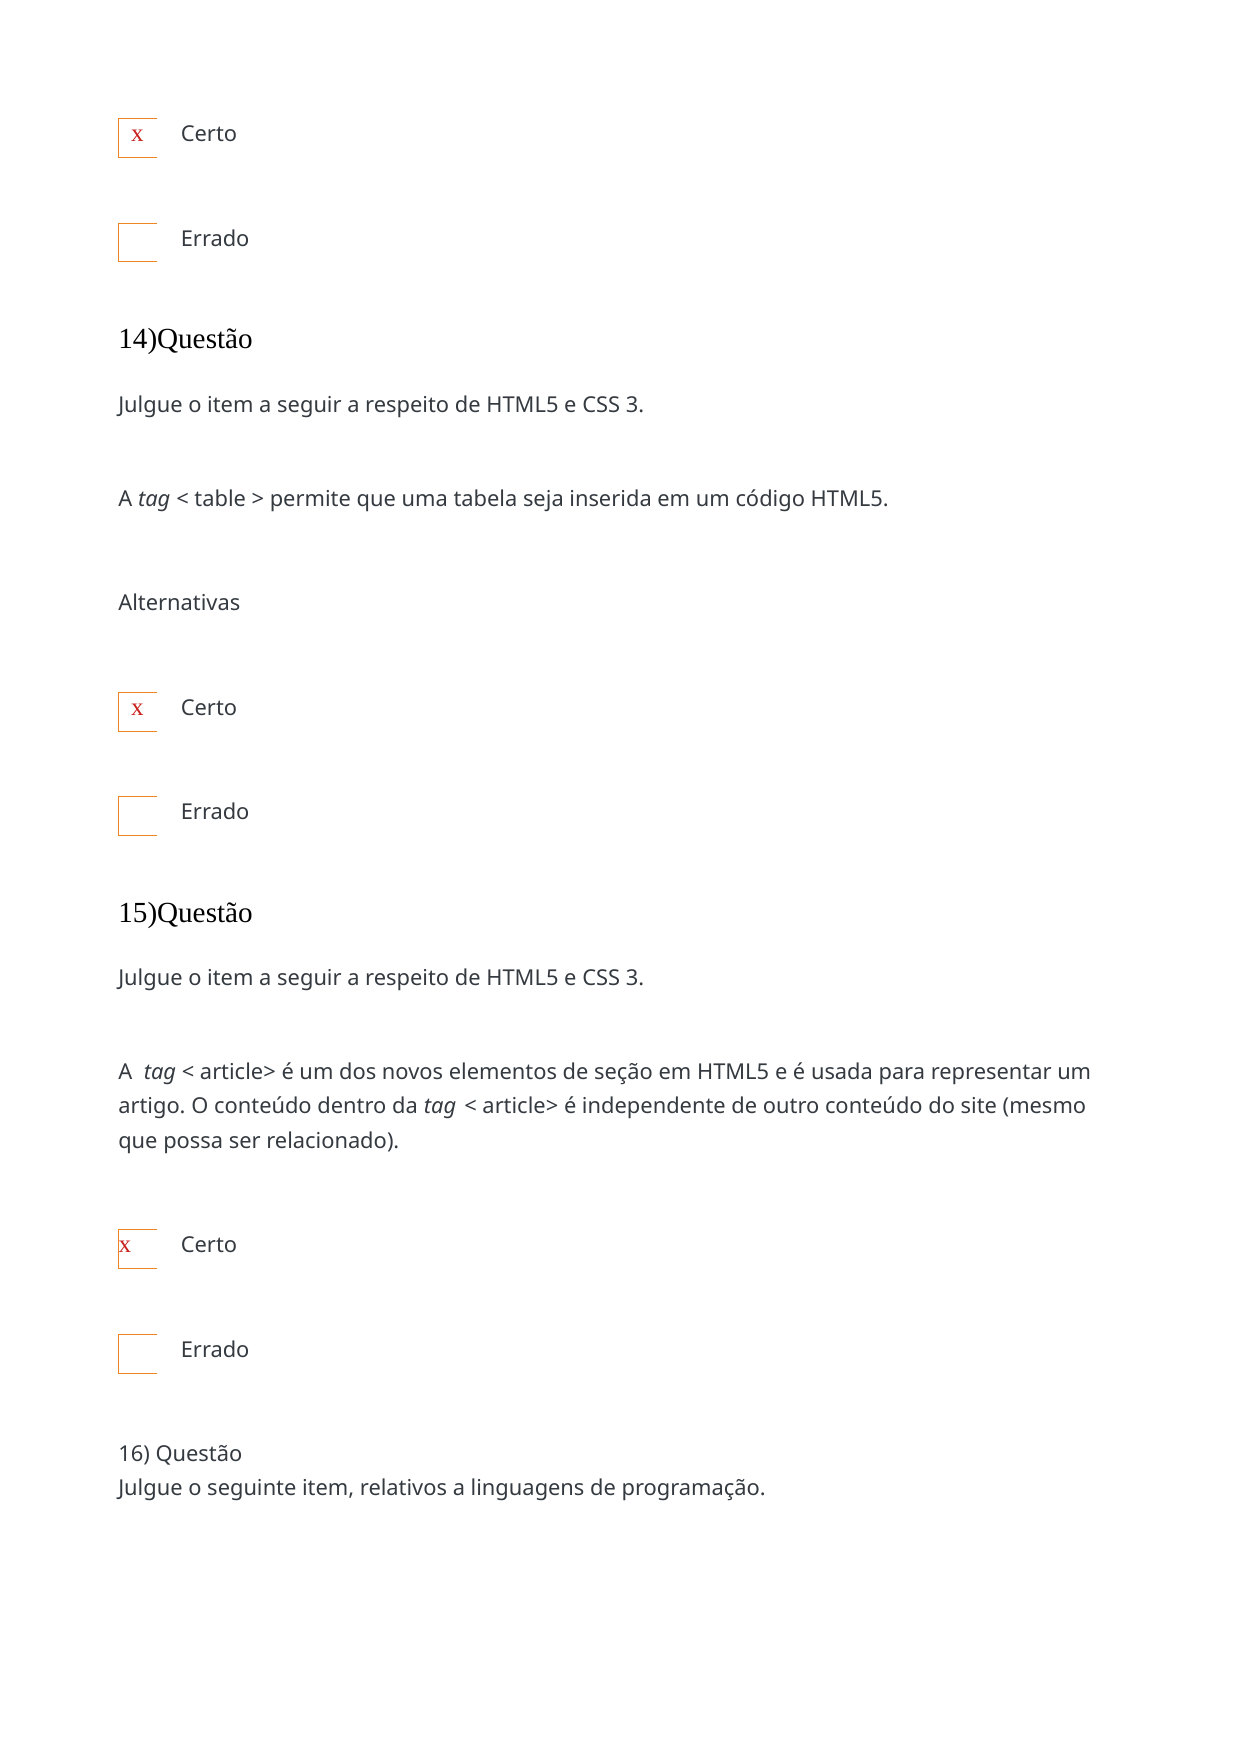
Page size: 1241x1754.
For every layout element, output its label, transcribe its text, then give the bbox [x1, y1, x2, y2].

text Errado [119, 223, 1122, 261]
text Errado [119, 796, 1122, 835]
text A tag < table > permite que uma tabela seja inserida em um código HTML5. [118, 483, 1122, 512]
text 16) Questão Julgue o seguinte item, relativos a linguagens de programação. [118, 1438, 1122, 1502]
text Certo [119, 118, 1122, 157]
text x [119, 693, 157, 721]
text 14)Questão Julgue o item a seguir a respeito de HTML5 e CSS 3. [118, 322, 1122, 418]
text A tag < article> é um dos novos elementos de seção em HTML5 e é usada para representar um artigo. O conteúdo dentro da tag < article> é independente de outro conteúdo do site (mesmo que possa ser relacionado). [118, 1056, 1122, 1154]
text Alternativas [118, 587, 1122, 617]
text x [119, 119, 157, 147]
text Julgue o item a seguir a respeito de HTML5 e CSS 3. [118, 962, 1122, 992]
text Certo [119, 692, 1122, 731]
text Certo [119, 1229, 1122, 1268]
text x [119, 1230, 157, 1258]
text Errado [118, 1333, 1122, 1373]
text 15)Questão [118, 895, 1122, 962]
